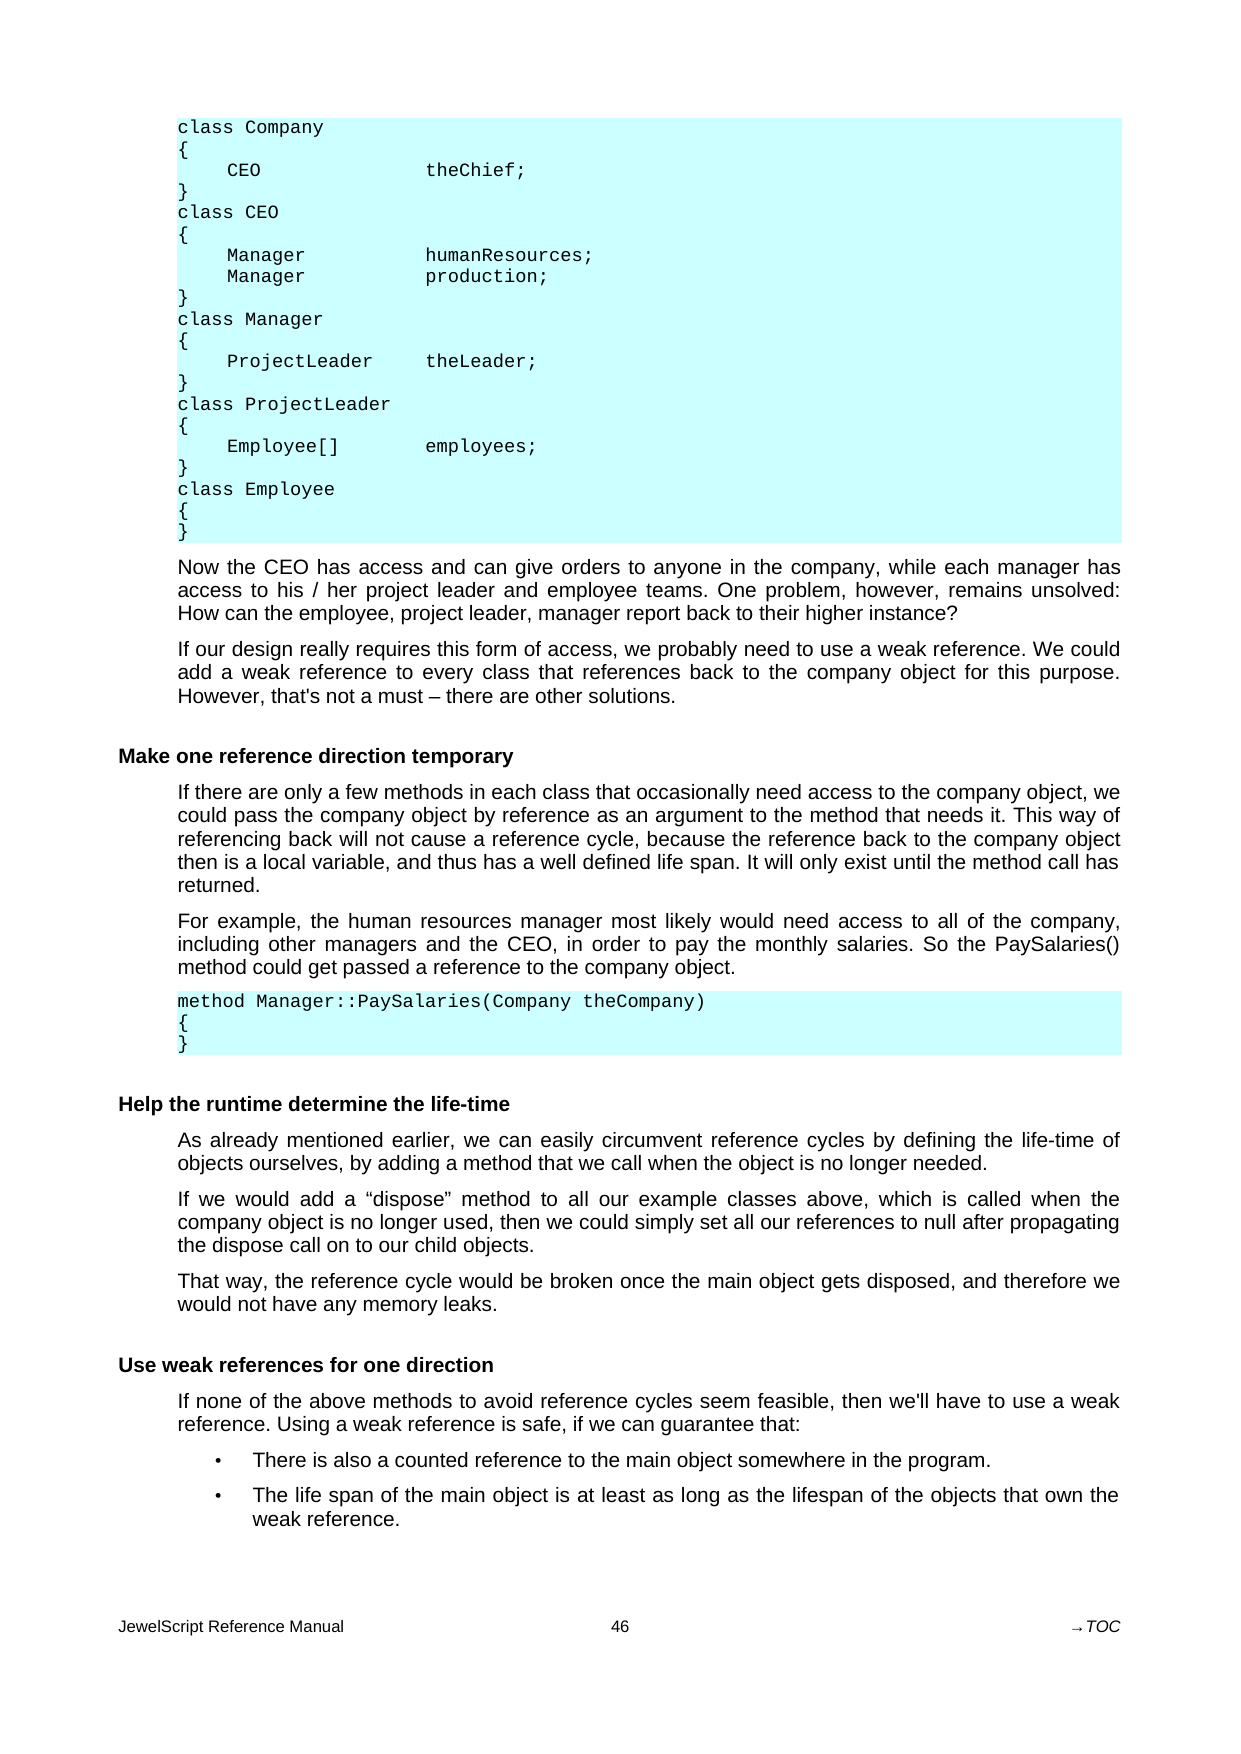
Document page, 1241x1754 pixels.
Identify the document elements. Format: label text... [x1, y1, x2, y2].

text If there are only a few methods in each class that occasionally need access to the company object, we could pass the company object by reference as an argument to the method that needs it. This way of referencing back will not cause a reference cycle, because the reference back to the company object then is a local variable, and thus has a well defined life span. It will only exist until the method call has returned. [177, 781, 1122, 897]
list There is also a counted reference to the main object somewhere in the program. [215, 1448, 1122, 1471]
text If our design really requires this form of access, we probably need to use a weak reference. We could add a weak reference to every class that references back to the company object for this purpose. However, that's not a must – there are other solutions. [177, 638, 1122, 707]
list The life span of the main object is at least as long as the lifespan of the objects that own the weak reference. [215, 1484, 1122, 1530]
text Now the CEO has access and can give orders to anyone in the company, while each manager has access to his / her project leader and employee teams. One problem, however, remains unsolved: How can the employee, project leader, manager report back to their higher instance? [177, 556, 1122, 625]
text That way, the reference cycle would be broken once the main object gets disposed, and therefore we would not have any memory leaks. [177, 1269, 1122, 1316]
text If none of the above methods to avoid reference cycles seem feasible, then we'll have to use a weak reference. Using a weak reference is safe, if we can guarantee that: [177, 1389, 1122, 1436]
text For example, the human resources manager most likely would need access to all of the company, including other managers and the CEO, in order to pay the monthly salaries. So the PaySalaries() method could get passed a reference to the company object. [177, 909, 1122, 979]
text class Company { CEO theChief; } class CEO { Manager humanResources; Manager production; } class Manager { ProjectLeader theLeader; } class ProjectLeader { Employee[] employees; } class Employee { } [177, 118, 1122, 543]
text If we would add a “dispose” method to all our example classes above, which is called when the company object is no longer used, then we could simply set all our references to null after propagating the dispose call on to our child objects. [177, 1187, 1122, 1257]
text method Manager::PaySalaries(Company theCompany) { } [177, 991, 1122, 1055]
subtitle Use weak references for one direction [118, 1353, 1122, 1377]
text As already mentioned earlier, we can easily circumvent reference cycles by defining the life-time of objects ourselves, by adding a method that we call when the object is no longer needed. [177, 1128, 1122, 1175]
subtitle Help the runtime determine the life-time [118, 1093, 1122, 1116]
subtitle Make one reference direction temporary [118, 745, 1122, 768]
